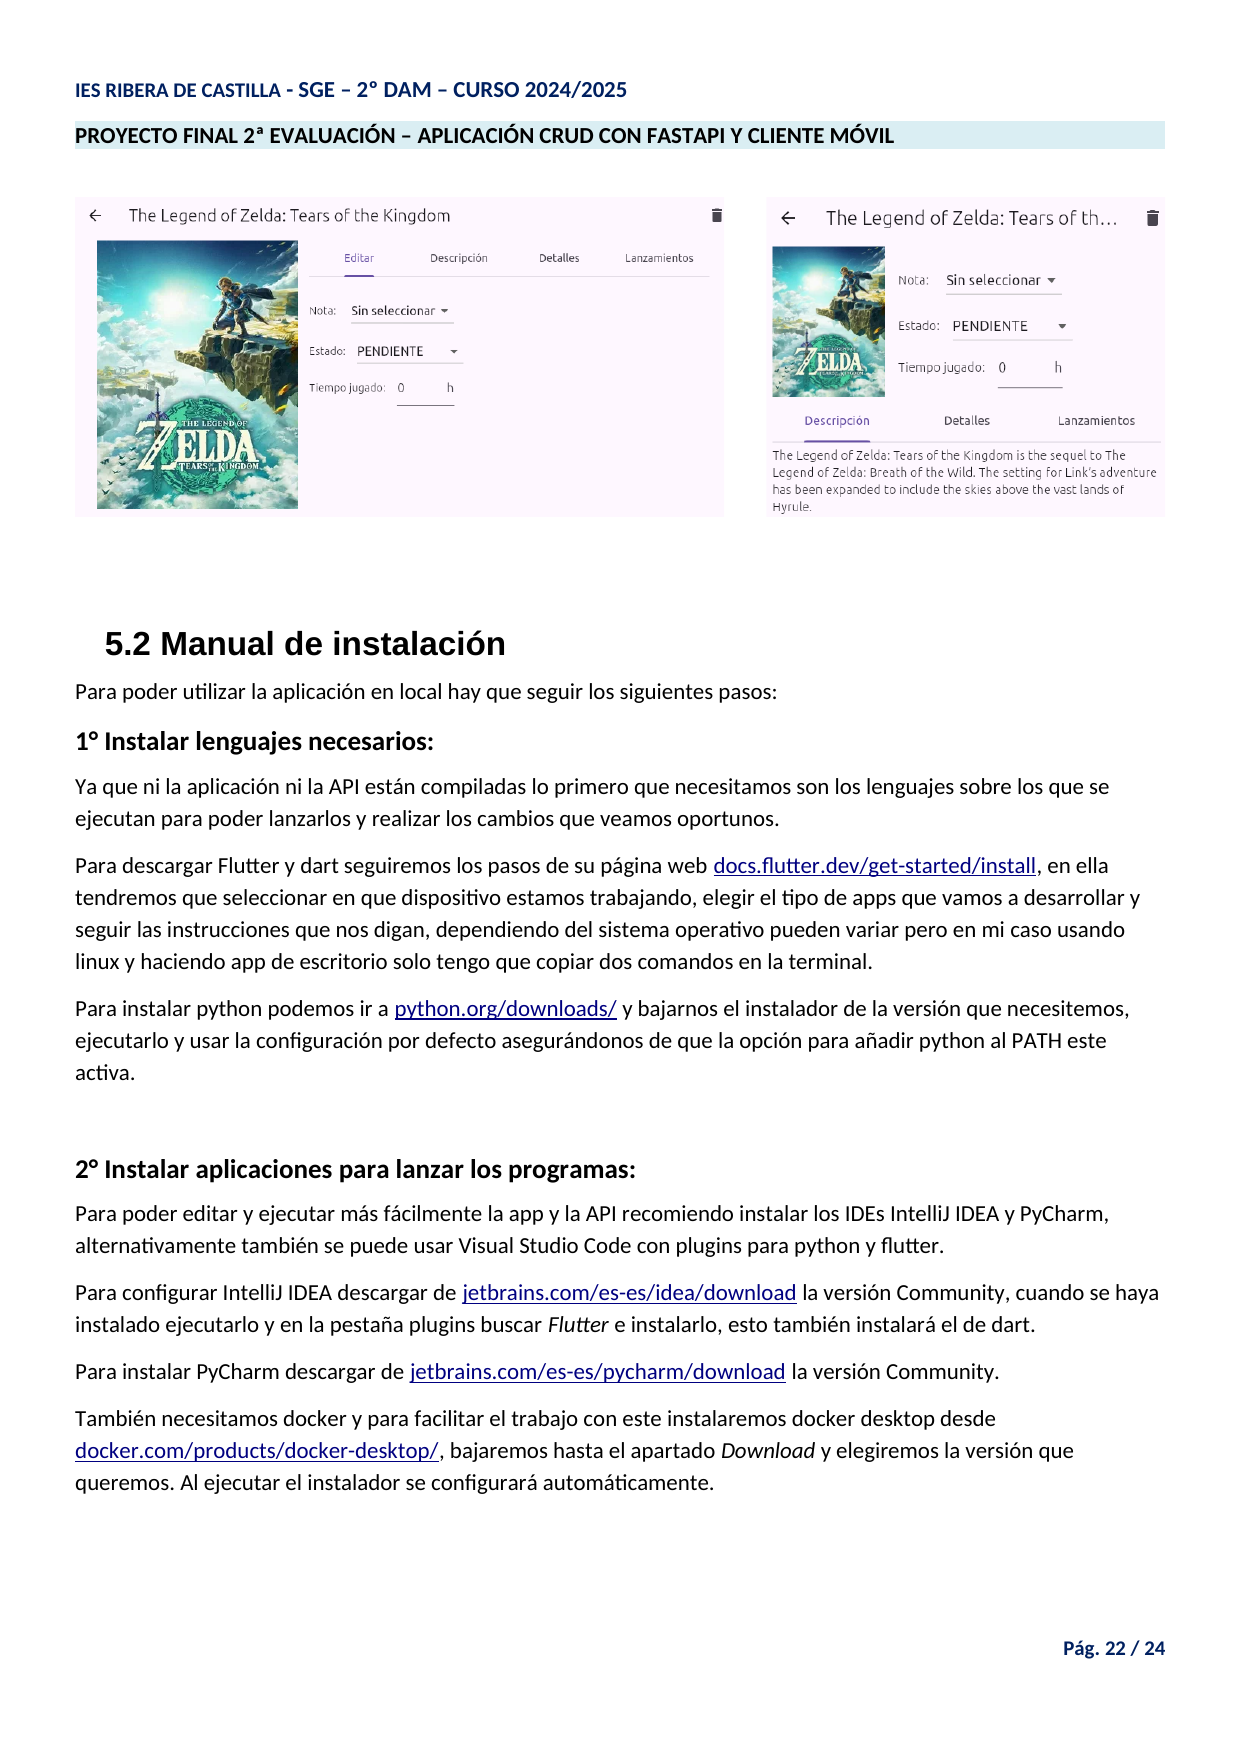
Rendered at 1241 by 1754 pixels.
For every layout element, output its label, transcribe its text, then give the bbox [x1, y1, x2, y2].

picture [766, 197, 1166, 517]
text Para configurar IntelliJ IDEA descargar de jetbrains.com/es-es/idea/download la versión Community, cuando se haya instalado ejecutarlo y en la pestaña plugins buscar Flutter e instalarlo, esto también instalará el de dart. [75, 1278, 1165, 1339]
text Para poder utilizar la aplicación en local hay que seguir los siguientes pasos: [75, 677, 1165, 706]
text Para poder editar y ejecutar más fácilmente la app y la API recomiendo instalar los IDEs IntelliJ IDEA y PyCharm, alternativamente también se puede usar Visual Studio Code con plugins para python y flutter. [75, 1199, 1165, 1260]
text Ya que ni la aplicación ni la API están compiladas lo primero que necesitamos son los lenguajes sobre los que se ejecutan para poder lanzarlos y realizar los cambios que veamos oportunos. [75, 772, 1165, 832]
subtitle 5.2 Manual de instalación [104, 624, 1165, 663]
subtitle 1° Instalar lenguajes necesarios: [75, 724, 1165, 757]
text Para instalar python podemos ir a python.org/downloads/ y bajarnos el instalador de la versión que necesitemos, ejecutarlo y usar la configuración por defecto asegurándonos de que la opción para añadir python al PATH este activa. [75, 994, 1165, 1086]
text Para instalar PyCharm descargar de jetbrains.com/es-es/pycharm/download la versión Community. [75, 1357, 1165, 1385]
subtitle 2° Instalar aplicaciones para lanzar los programas: [75, 1152, 1165, 1185]
picture [75, 197, 725, 517]
text También necesitamos docker y para facilitar el trabajo con este instalaremos docker desktop desde docker.com/products/docker-desktop/, bajaremos hasta el apartado Download y elegiremos la versión que queremos. Al ejecutar el instalador se configurará automáticamente. [75, 1404, 1165, 1497]
text Para descargar Flutter y dart seguiremos los pasos de su página web docs.flutter.dev/get-started/install, en ella tendremos que seleccionar en que dispositivo estamos trabajando, elegir el tipo de apps que vamos a desarrollar y seguir las instrucciones que nos digan, dependiendo del sistema operativo pueden variar pero en mi caso usando linux y haciendo app de escritorio solo tengo que copiar dos comandos en la terminal. [75, 851, 1165, 975]
